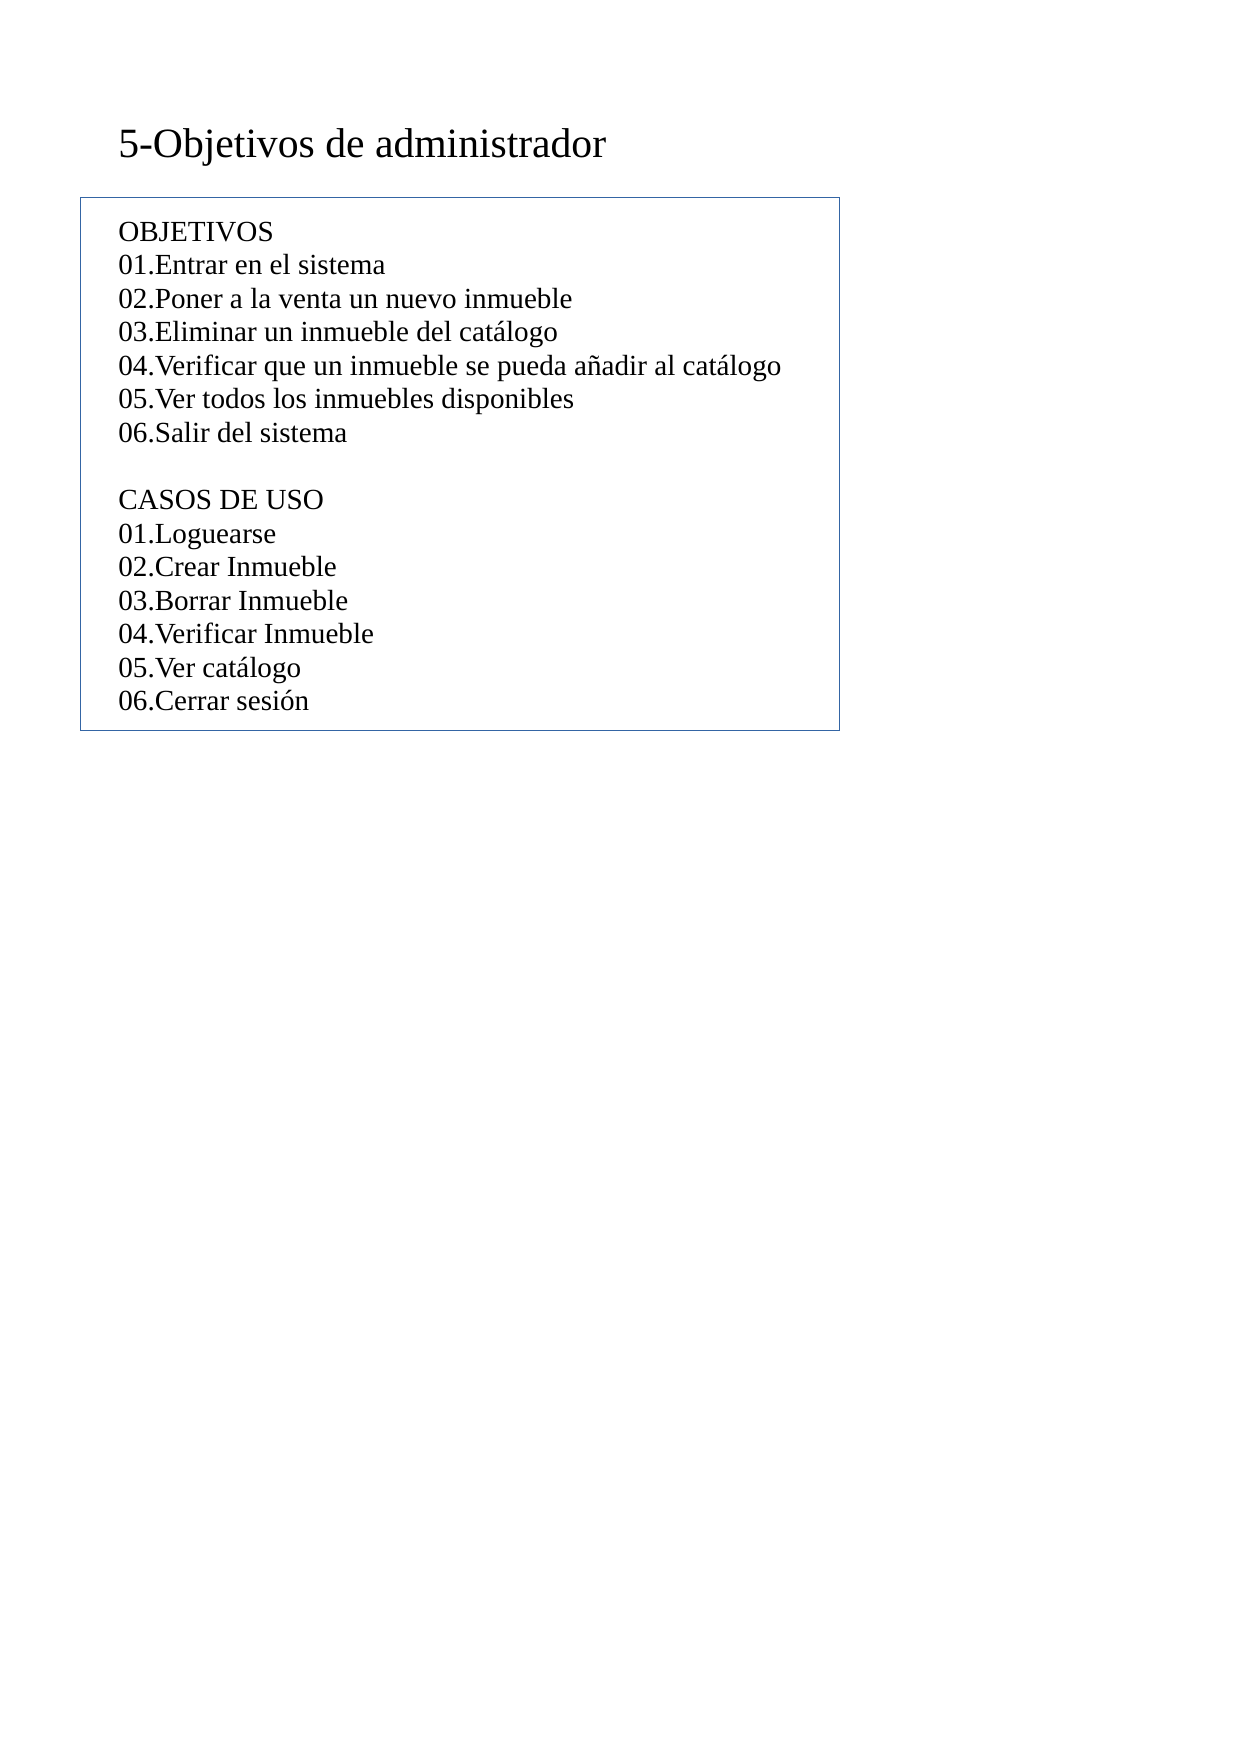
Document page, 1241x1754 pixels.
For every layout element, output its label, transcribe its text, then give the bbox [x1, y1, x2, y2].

text [840, 516, 1122, 549]
text [840, 482, 1122, 516]
text [840, 616, 1122, 650]
text [840, 348, 1122, 382]
text [840, 314, 1122, 348]
text OBJETIVOS [118, 214, 839, 247]
text CASOS DE USO [118, 482, 839, 516]
text [840, 247, 1122, 281]
text 06.Cerrar sesión [118, 683, 839, 717]
text [840, 583, 1122, 616]
text 05.Ver todos los inmuebles disponibles [118, 382, 839, 415]
text 05.Ver catálogo [118, 650, 839, 683]
text [840, 281, 1122, 314]
text 03.Eliminar un inmueble del catálogo [118, 314, 839, 348]
text [840, 382, 1122, 415]
text 01.Entrar en el sistema [118, 247, 839, 281]
text 06.Salir del sistema [118, 415, 839, 449]
text 03.Borrar Inmueble [118, 583, 839, 616]
text 5-Objetivos de administrador [118, 118, 1122, 166]
text 02.Poner a la venta un nuevo inmueble [118, 281, 839, 314]
text [840, 214, 1122, 247]
text 02.Crear Inmueble [118, 549, 839, 583]
text [840, 683, 1122, 717]
text [840, 415, 1122, 449]
text [840, 549, 1122, 583]
text 04.Verificar que un inmueble se pueda añadir al catálogo [118, 348, 839, 382]
text 01.Loguearse [118, 516, 839, 549]
text [840, 650, 1122, 683]
text 04.Verificar Inmueble [118, 616, 839, 650]
